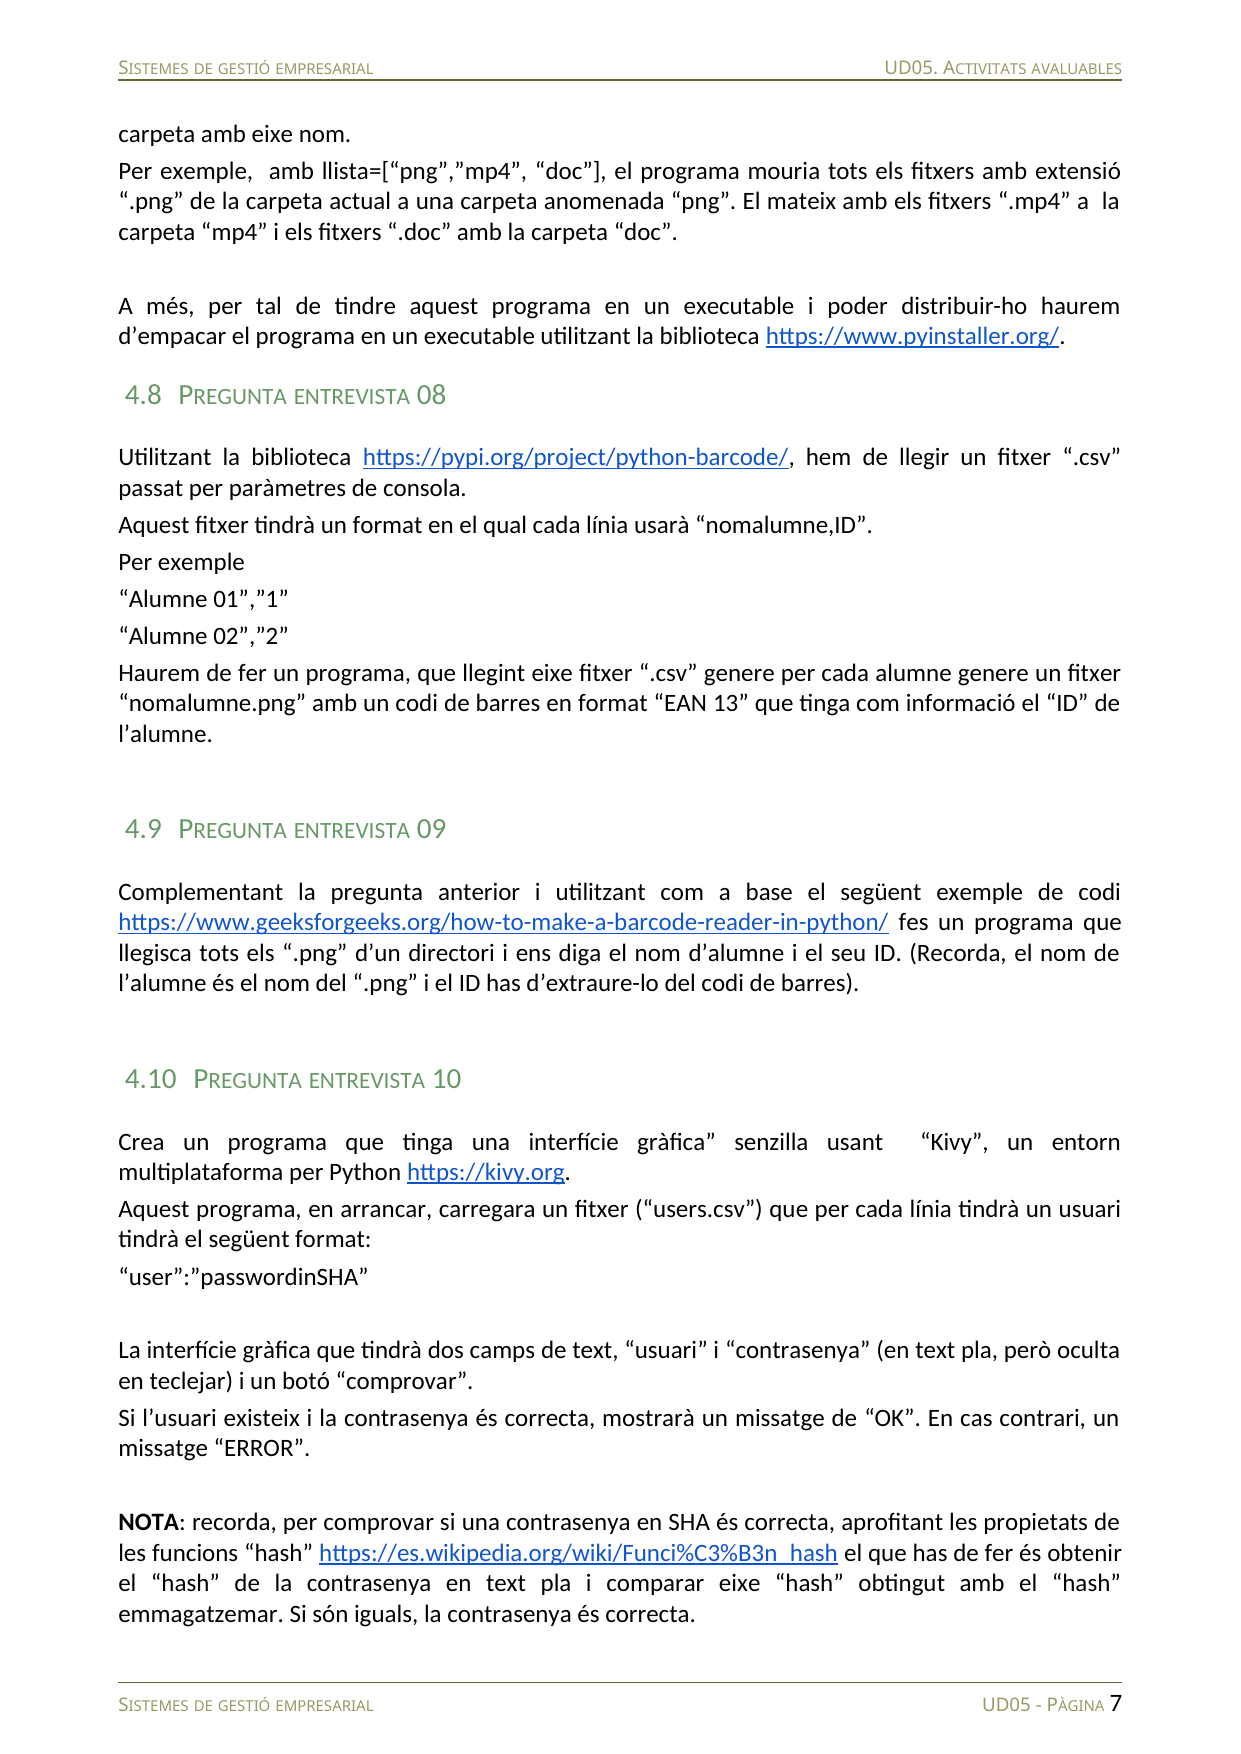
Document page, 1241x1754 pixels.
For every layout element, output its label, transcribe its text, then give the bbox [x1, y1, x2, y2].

text Aquest fitxer tindrà un format en el qual cada línia usarà “nomalumne,ID”. [118, 509, 1122, 539]
text Crea un programa que tinga una interfície gràfica” senzilla usant “Kivy”, un entorn multiplataforma per Python https://kivy.org. [118, 1126, 1122, 1187]
subtitle Pregunta entrevista 10 [118, 1060, 1122, 1096]
subtitle Pregunta entrevista 09 [118, 810, 1122, 846]
text Complementant la pregunta anterior i utilitzant com a base el següent exemple de codi https://www.geeksforgeeks.org/how-to-make-a-barcode-reader-in-python/ fes un programa que llegisca tots els “.png” d’un directori i ens diga el nom d’alumne i el seu ID. (Recorda, el nom de l’alumne és el nom del “.png” i el ID has d’extraure-lo del codi de barres). [118, 876, 1122, 998]
text La interfície gràfica que tindrà dos camps de text, “usuari” i “contrasenya” (en text pla, però oculta en teclejar) i un botó “comprovar”. [118, 1334, 1122, 1396]
text “Alumne 01”,”1” [118, 583, 1122, 613]
subtitle Pregunta entrevista 08 [118, 376, 1122, 411]
text Haurem de fer un programa, que llegint eixe fitxer “.csv” genere per cada alumne genere un fitxer “nomalumne.png” amb un codi de barres en format “EAN 13” que tinga com informació el “ID” de l’alumne. [118, 657, 1122, 748]
text carpeta amb eixe nom. [118, 118, 1122, 148]
text Per exemple [118, 546, 1122, 577]
text A més, per tal de tindre aquest programa en un executable i poder distribuir-ho haurem d’empacar el programa en un executable utilitzant la biblioteca https://www.pyinstaller.org/. [118, 290, 1122, 351]
text Si l’usuari existeix i la contrasenya és correcta, mostrarà un missatge de “OK”. En cas contrari, un missatge “ERROR”. [118, 1402, 1122, 1463]
text Aquest programa, en arrancar, carregara un fitxer (“users.csv”) que per cada línia tindrà un usuari tindrà el següent format: [118, 1193, 1122, 1254]
text “Alumne 02”,”2” [118, 620, 1122, 651]
text “user”:”passwordinSHA” [118, 1261, 1122, 1291]
text Utilitzant la biblioteca https://pypi.org/project/python-barcode/, hem de llegir un fitxer “.csv” passat per paràmetres de consola. [118, 442, 1122, 503]
text NOTA: recorda, per comprovar si una contrasenya en SHA és correcta, aprofitant les propietats de les funcions “hash” https://es.wikipedia.org/wiki/Funci%C3%B3n_hash el que has de fer és obtenir el “hash” de la contrasenya en text pla i comparar eixe “hash” obtingut amb el “hash” emmagatzemar. Si són iguals, la contrasenya és correcta. [118, 1507, 1122, 1629]
text Per exemple, amb llista=[“png”,”mp4”, “doc”], el programa mouria tots els fitxers amb extensió “.png” de la carpeta actual a una carpeta anomenada “png”. El mateix amb els fitxers “.mp4” a la carpeta “mp4” i els fitxers “.doc” amb la carpeta “doc”. [118, 155, 1122, 247]
